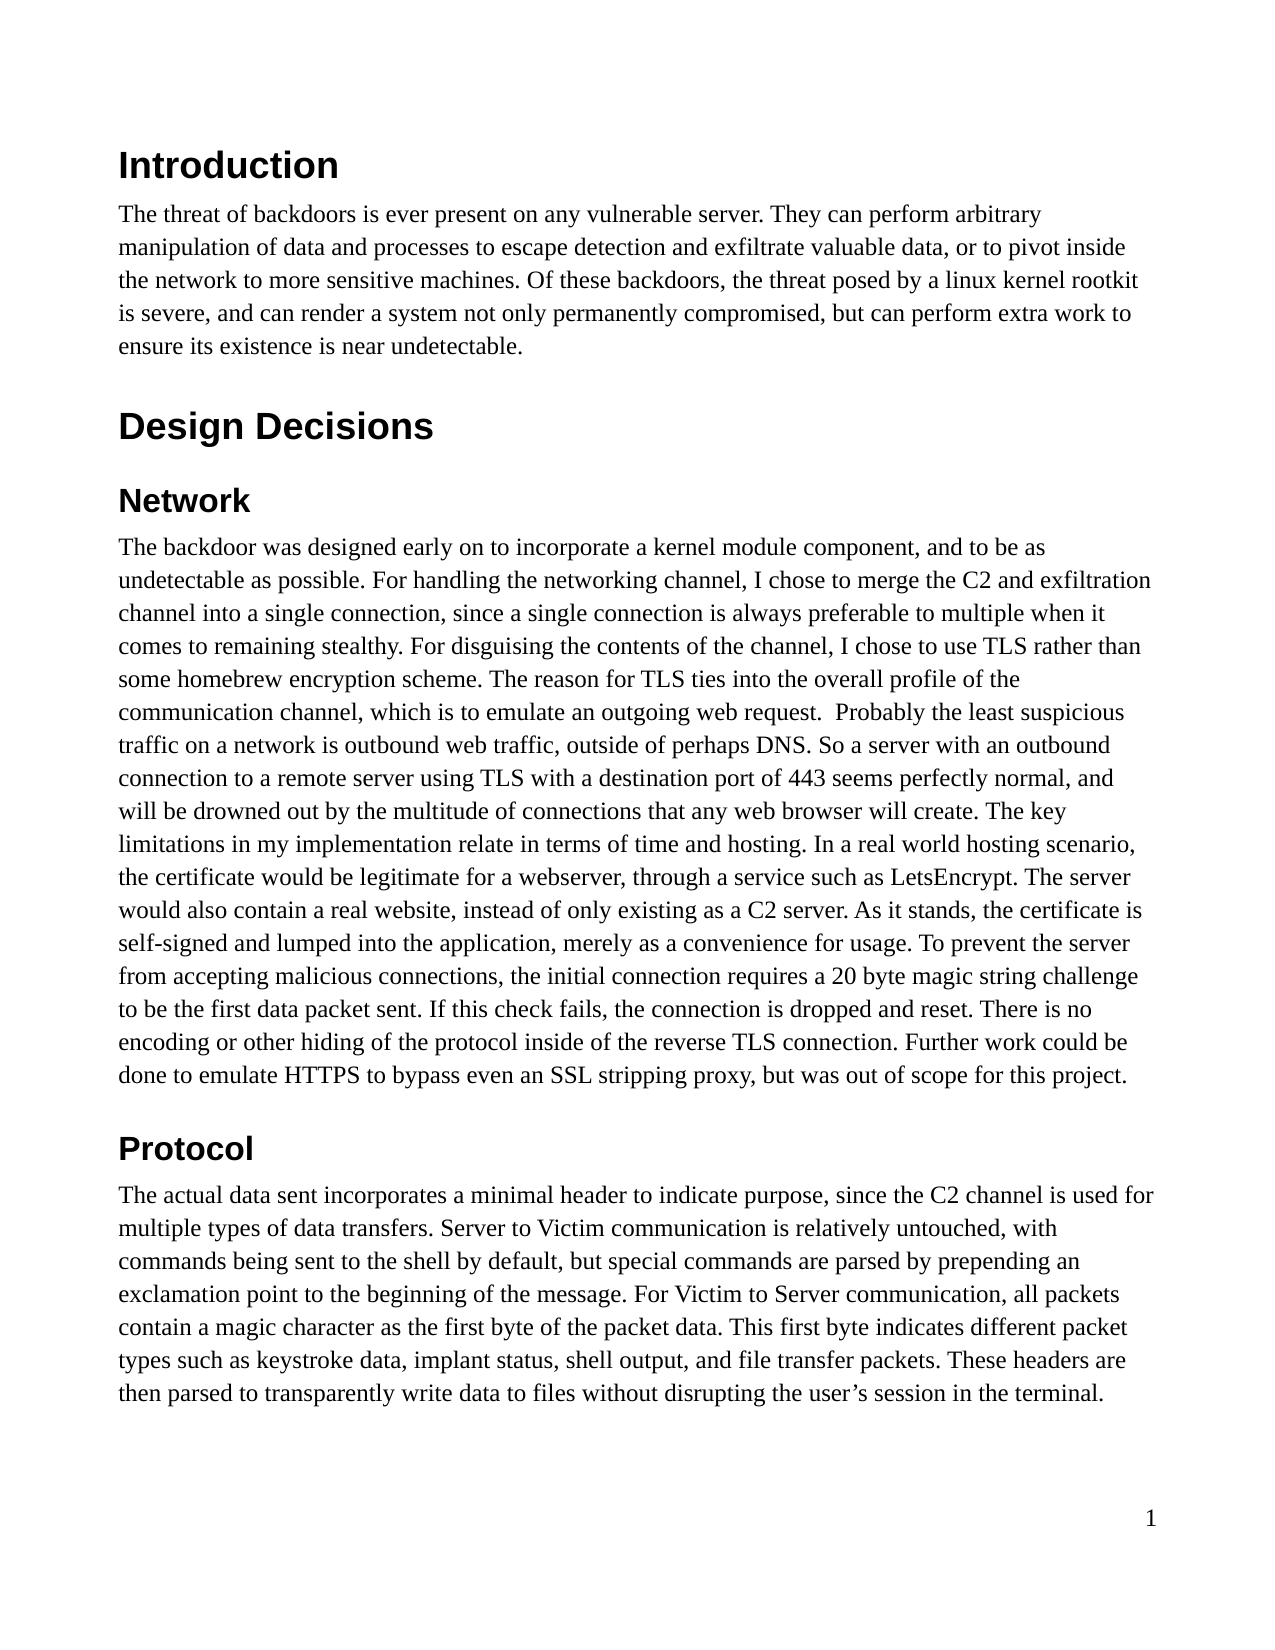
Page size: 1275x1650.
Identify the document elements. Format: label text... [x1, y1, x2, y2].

text The threat of backdoors is ever present on any vulnerable server. They can perform arbitrary manipulation of data and processes to escape detection and exfiltrate valuable data, or to pivot inside the network to more sensitive machines. Of these backdoors, the threat posed by a linux kernel rootkit is severe, and can render a system not only permanently compromised, but can perform extra work to ensure its existence is near undetectable. [118, 199, 1157, 360]
subtitle Introduction [118, 143, 1157, 187]
subtitle Protocol [118, 1129, 1157, 1167]
text The actual data sent incorporates a minimal header to indicate purpose, since the C2 channel is used for multiple types of data transfers. Server to Victim communication is relatively untouched, with commands being sent to the shell by default, but special commands are parsed by prepending an exclamation point to the beginning of the message. For Victim to Server communication, all packets contain a magic character as the first byte of the packet data. This first byte indicates different packet types such as keystroke data, implant status, shell output, and file transfer packets. These headers are then parsed to transparently write data to files without disrupting the user’s session in the terminal. [118, 1180, 1157, 1407]
text The backdoor was designed early on to incorporate a kernel module component, and to be as undetectable as possible. For handling the networking channel, I chose to merge the C2 and exfiltration channel into a single connection, since a single connection is always preferable to multiple when it comes to remaining stealthy. For disguising the contents of the channel, I chose to use TLS rather than some homebrew encryption scheme. The reason for TLS ties into the overall profile of the communication channel, which is to emulate an outgoing web request. Probably the least suspicious traffic on a network is outbound web traffic, outside of perhaps DNS. So a server with an outbound connection to a remote server using TLS with a destination port of 443 seems perfectly normal, and will be drowned out by the multitude of connections that any web browser will create. The key limitations in my implementation relate in terms of time and hosting. In a real world hosting scenario, the certificate would be legitimate for a webserver, through a service such as LetsEncrypt. The server would also contain a real website, instead of only existing as a C2 server. As it stands, the certificate is self-signed and lumped into the application, merely as a convenience for usage. To prevent the server from accepting malicious connections, the initial connection requires a 20 byte magic string challenge to be the first data packet sent. If this check fails, the connection is dropped and reset. There is no encoding or other hiding of the protocol inside of the reverse TLS connection. Further work could be done to emulate HTTPS to bypass even an SSL stripping proxy, but was out of scope for this project. [118, 532, 1157, 1089]
subtitle Network [118, 481, 1157, 519]
subtitle Design Decisions [118, 404, 1157, 448]
